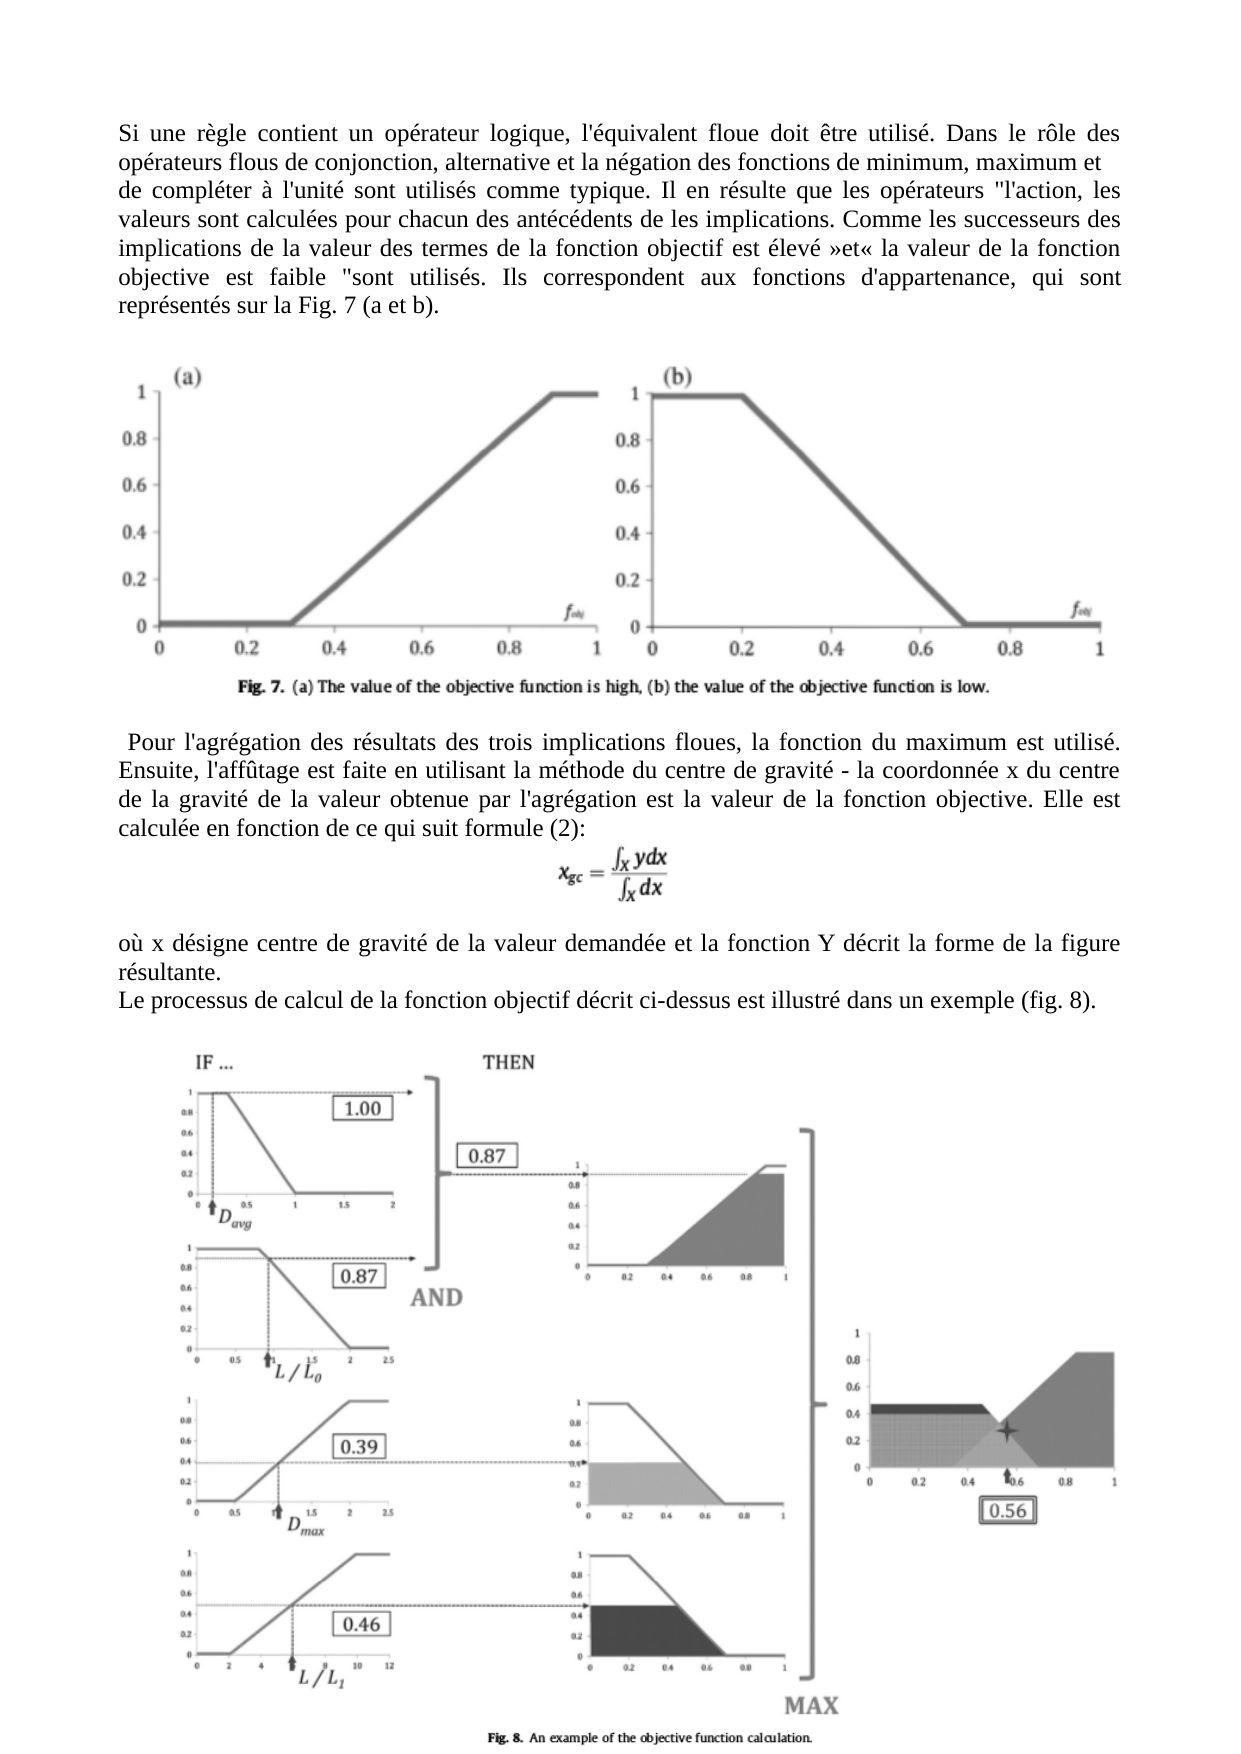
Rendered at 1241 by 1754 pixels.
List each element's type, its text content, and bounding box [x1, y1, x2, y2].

text Le processus de calcul de la fonction objectif décrit ci-dessus est illustré dans un exemple (fig. 8). [118, 986, 1122, 1014]
text Si une règle contient un opérateur logique, l'équivalent floue doit être utilisé. Dans le rôle des opérateurs flous de conjonction, alternative et la négation des fonctions de minimum, maximum et [118, 118, 1122, 176]
picture [553, 841, 687, 908]
text de compléter à l'unité sont utilisés comme typique. Il en résulte que les opérateurs "l'action, les valeurs sont calculées pour chacun des antécédents de les implications. Comme les successeurs des implications de la valeur des termes de la fonction objectif est élevé »et« la valeur de la fonction objective est faible "sont utilisés. Ils correspondent aux fonctions d'appartenance, qui sont représentés sur la Fig. 7 (a et b). [118, 176, 1122, 319]
text où x désigne centre de gravité de la valeur demandée et la fonction Y décrit la forme de la figure résultante. [118, 928, 1122, 986]
picture [170, 1048, 1124, 1754]
text Pour l'agrégation des résultats des trois implications floues, la fonction du maximum est utilisé. Ensuite, l'affûtage est faite en utilisant la méthode du centre de gravité - la coordonnée x du centre de la gravité de la valeur obtenue par l'agrégation est la valeur de la fonction objective. Elle est calculée en fonction de ce qui suit formule (2): [118, 727, 1122, 842]
picture [118, 348, 1122, 699]
